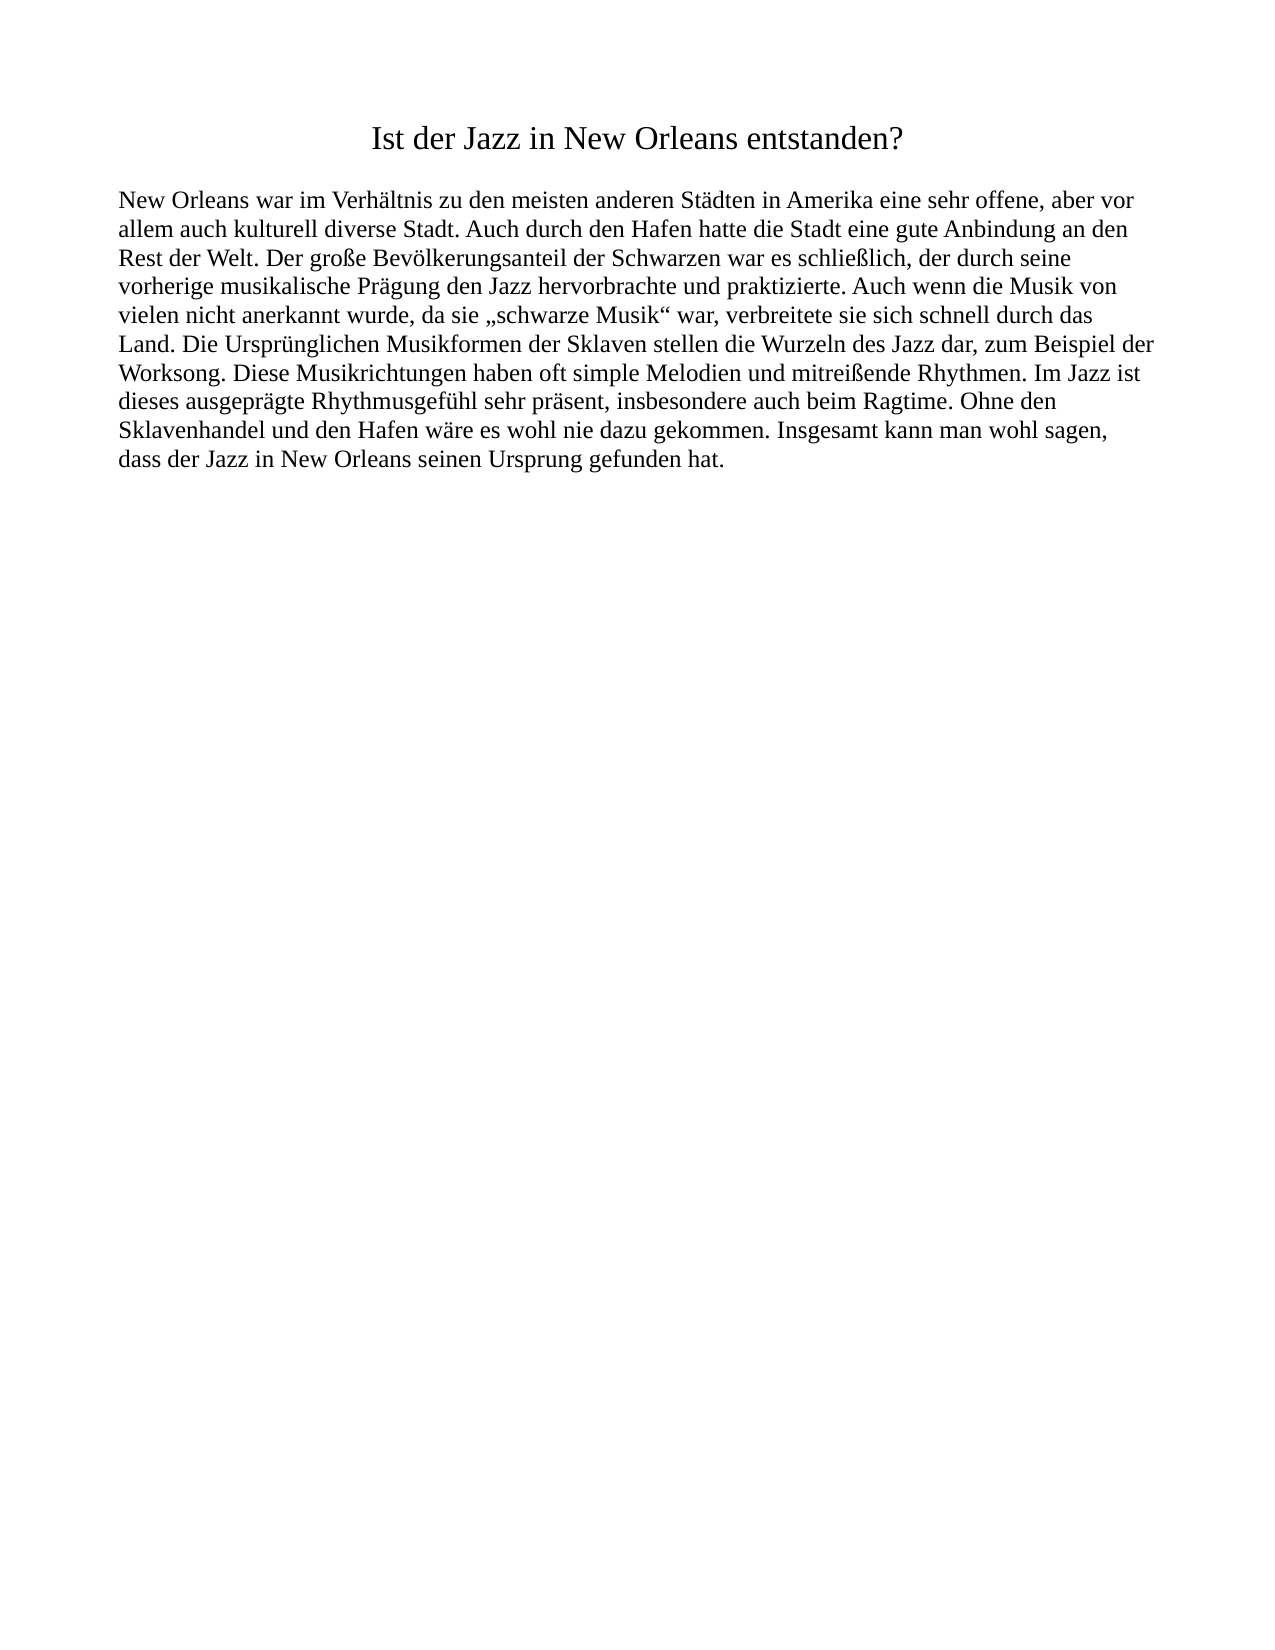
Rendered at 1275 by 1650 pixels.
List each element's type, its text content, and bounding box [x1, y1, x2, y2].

text Ist der Jazz in New Orleans entstanden? [118, 118, 1157, 156]
text New Orleans war im Verhältnis zu den meisten anderen Städten in Amerika eine sehr offene, aber vor allem auch kulturell diverse Stadt. Auch durch den Hafen hatte die Stadt eine gute Anbindung an den Rest der Welt. Der große Bevölkerungsanteil der Schwarzen war es schließlich, der durch seine vorherige musikalische Prägung den Jazz hervorbrachte und praktizierte. Auch wenn die Musik von vielen nicht anerkannt wurde, da sie „schwarze Musik“ war, verbreitete sie sich schnell durch das Land. Die Ursprünglichen Musikformen der Sklaven stellen die Wurzeln des Jazz dar, zum Beispiel der Worksong. Diese Musikrichtungen haben oft simple Melodien und mitreißende Rhythmen. Im Jazz ist dieses ausgeprägte Rhythmusgefühl sehr präsent, insbesondere auch beim Ragtime. Ohne den Sklavenhandel und den Hafen wäre es wohl nie dazu gekommen. Insgesamt kann man wohl sagen, dass der Jazz in New Orleans seinen Ursprung gefunden hat. [118, 185, 1157, 473]
